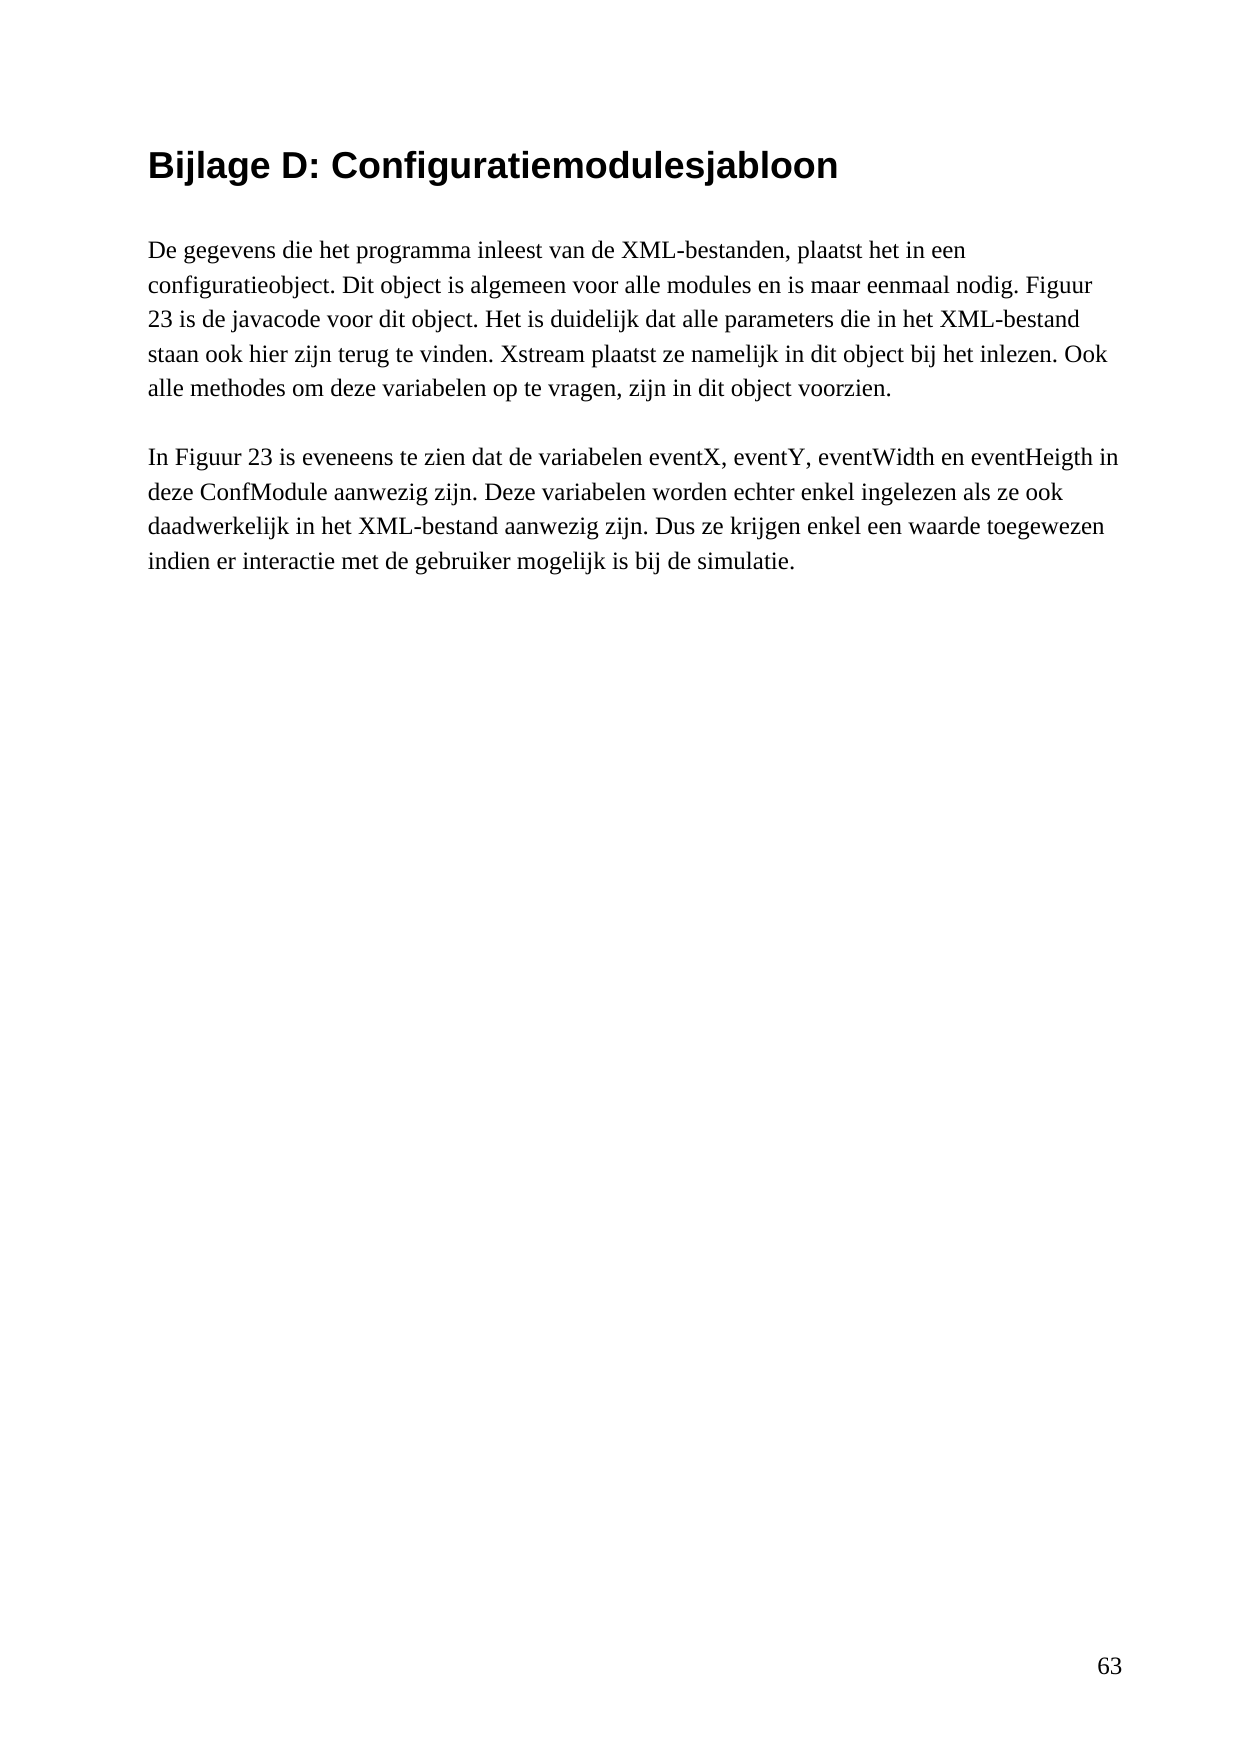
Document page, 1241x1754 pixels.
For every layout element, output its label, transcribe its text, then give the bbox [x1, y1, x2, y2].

text In Figuur 23 is eveneens te zien dat de variabelen eventX, eventY, eventWidth en eventHeigth in deze ConfModule aanwezig zijn. Deze variabelen worden echter enkel ingelezen als ze ook daadwerkelijk in het XML-bestand aanwezig zijn. Dus ze krijgen enkel een waarde toegewezen indien er interactie met de gebruiker mogelijk is bij de simulatie. [148, 442, 1122, 574]
text Bijlage D: Configuratiemodulesjabloon [148, 143, 1122, 186]
text De gegevens die het programma inleest van de XML-bestanden, plaatst het in een configuratieobject. Dit object is algemeen voor alle modules en is maar eenmaal nodig. Figuur 23 is de javacode voor dit object. Het is duidelijk dat alle parameters die in het XML-bestand staan ook hier zijn terug te vinden. Xstream plaatst ze namelijk in dit object bij het inlezen. Ook alle methodes om deze variabelen op te vragen, zijn in dit object voorzien. [148, 236, 1122, 402]
